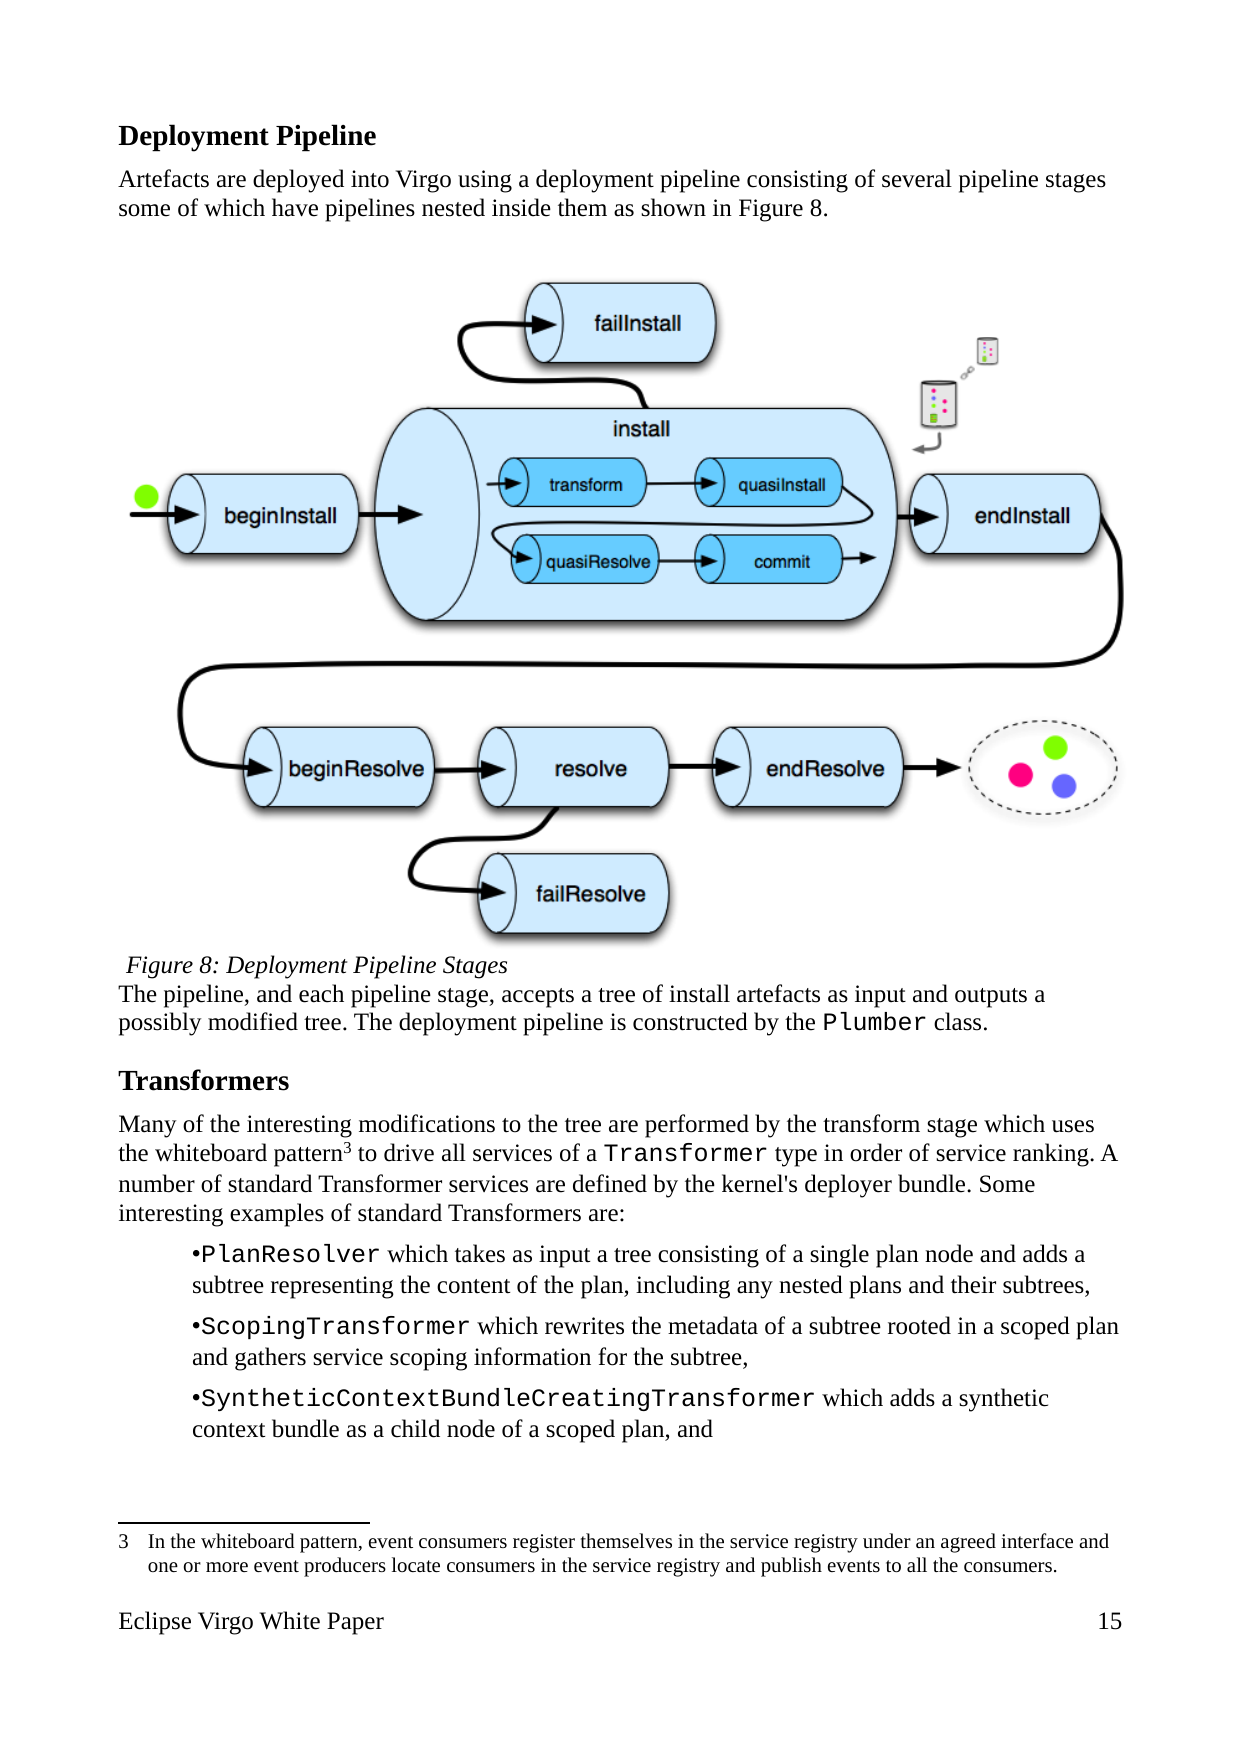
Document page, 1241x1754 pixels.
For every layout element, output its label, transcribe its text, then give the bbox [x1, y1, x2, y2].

text Figure 8: Deployment Pipeline Stages [126, 950, 1130, 979]
picture [125, 274, 1130, 950]
subtitle Transformers [118, 1063, 1122, 1097]
subtitle Deployment Pipeline [118, 118, 1122, 152]
text In the whiteboard pattern, event consumers register themselves in the service registry under an agreed interface and one or more event producers locate consumers in the service registry and publish events to all the consumers. [118, 1529, 1122, 1577]
text Artefacts are deployed into Virgo using a deployment pipeline consisting of several pipeline stages some of which have pipelines nested inside them as shown in Figure 8. [118, 164, 1122, 222]
text Many of the interesting modifications to the tree are performed by the transform stage which uses the whiteboard pattern to drive all services of a Transformer type in order of service ranking. A number of standard Transformer services are defined by the kernel's deployer bundle. Some interesting examples of standard Transformers are: [118, 1109, 1122, 1226]
list PlanResolver which takes as input a tree consisting of a single plan node and adds a subtree representing the content of the plan, including any nested plans and their subtrees, [118, 1239, 1122, 1298]
list SyntheticContextBundleCreatingTransformer which adds a synthetic context bundle as a child node of a scoped plan, and [118, 1383, 1122, 1443]
text The pipeline, and each pipeline stage, accepts a tree of install artefacts as input and outputs a possibly modified tree. The deployment pipeline is constructed by the Plumber class. [118, 234, 1130, 1038]
list ScopingTransformer which rewrites the metadata of a subtree rooted in a scoped plan and gathers service scoping information for the subtree, [118, 1311, 1122, 1371]
